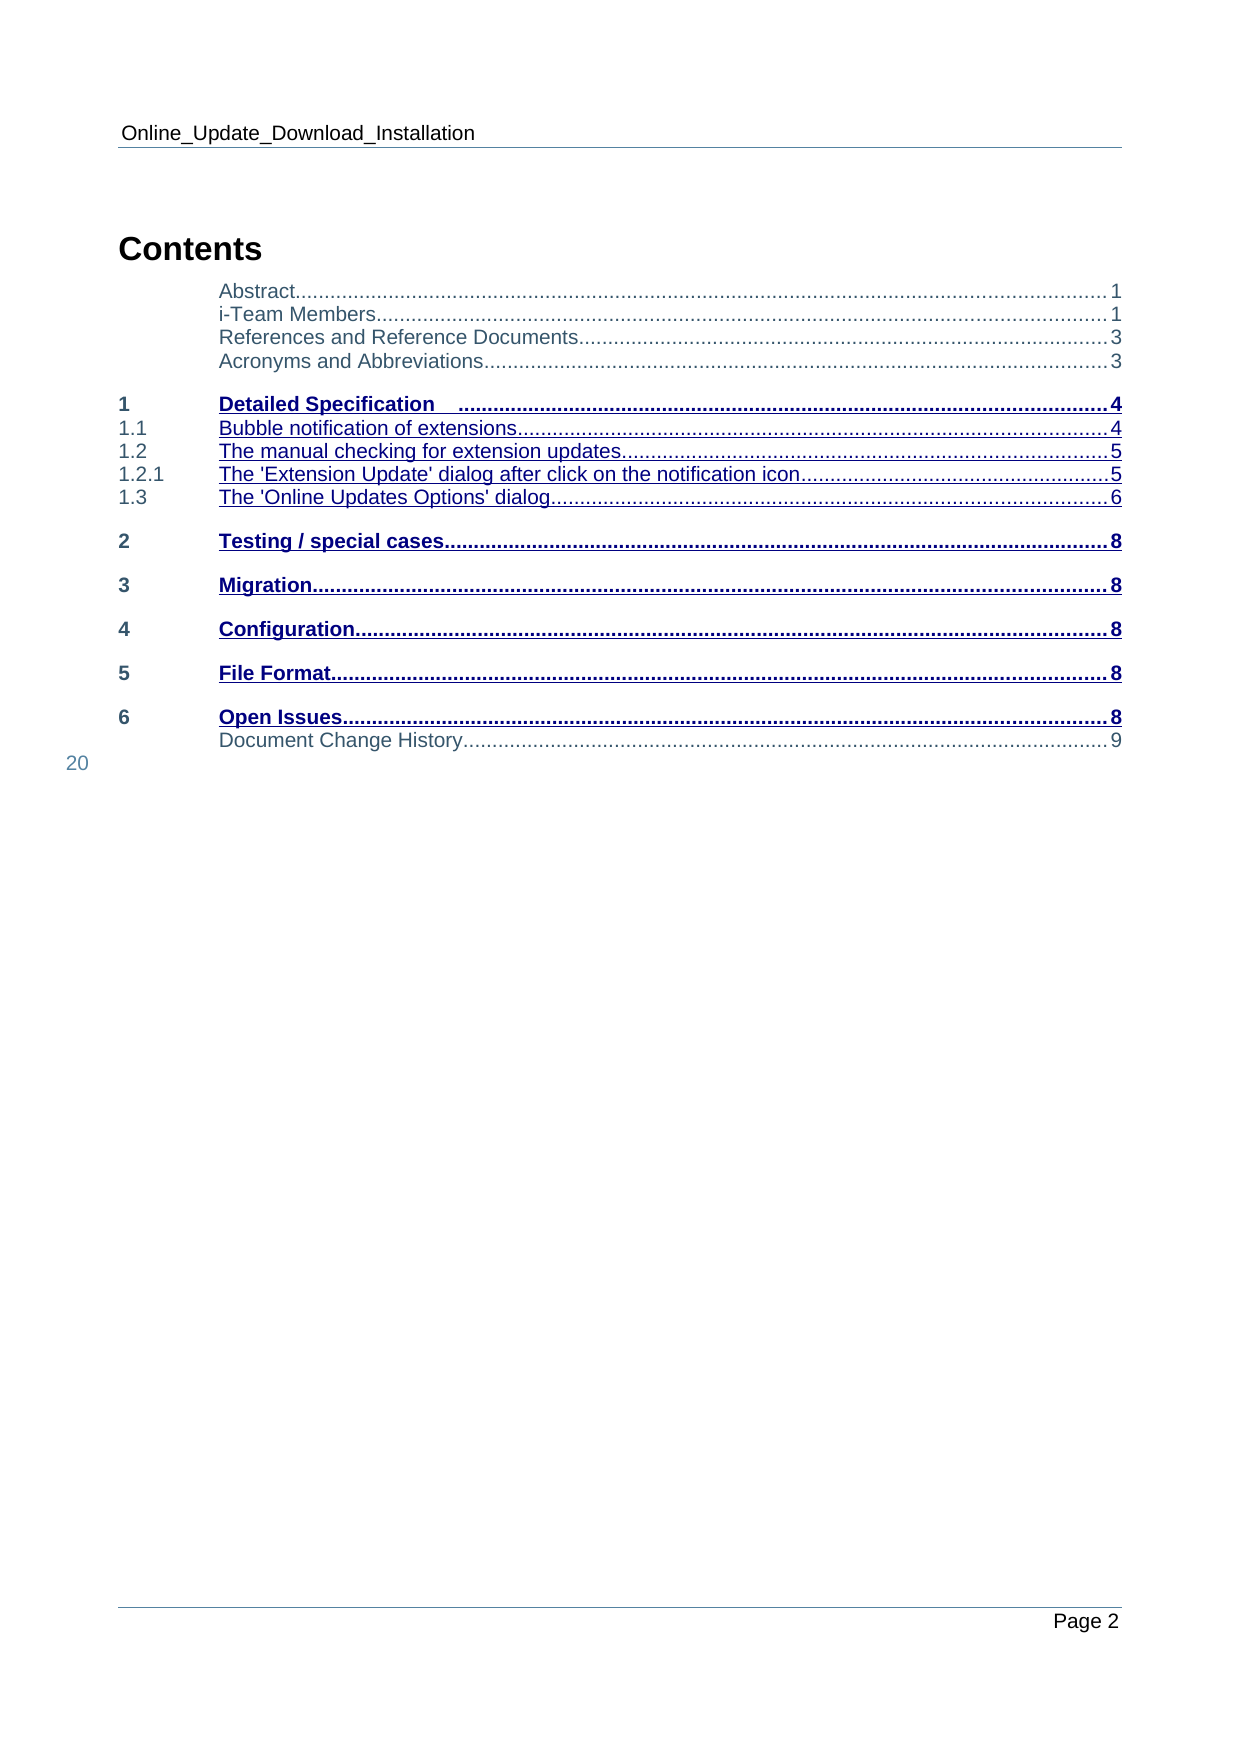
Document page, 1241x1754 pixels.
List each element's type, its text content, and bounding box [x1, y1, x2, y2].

text 1.2.1 The 'Extension Update' dialog after click on the notification icon 5 [118, 463, 1122, 486]
text 1 Detailed Specification 4 [118, 393, 1122, 416]
text Document Change History 9 [118, 728, 1122, 752]
text i-Team Members 1 [118, 303, 1122, 326]
text 1.1 Bubble notification of extensions 4 [118, 416, 1122, 439]
subtitle Contents [118, 230, 1122, 267]
text Abstract 1 [118, 279, 1122, 303]
text References and Reference Documents 3 [118, 326, 1122, 349]
text 3 Migration 8 [118, 574, 1122, 597]
text 6 Open Issues 8 [118, 705, 1122, 728]
text 5 File Format 8 [118, 661, 1122, 684]
text 1.3 The 'Online Updates Options' dialog 6 [118, 486, 1122, 509]
text 2 Testing / special cases 8 [118, 530, 1122, 553]
text Acronyms and Abbreviations 3 [118, 349, 1122, 372]
text 1.2 The manual checking for extension updates 5 [118, 439, 1122, 463]
text 4 Configuration 8 [118, 617, 1122, 641]
